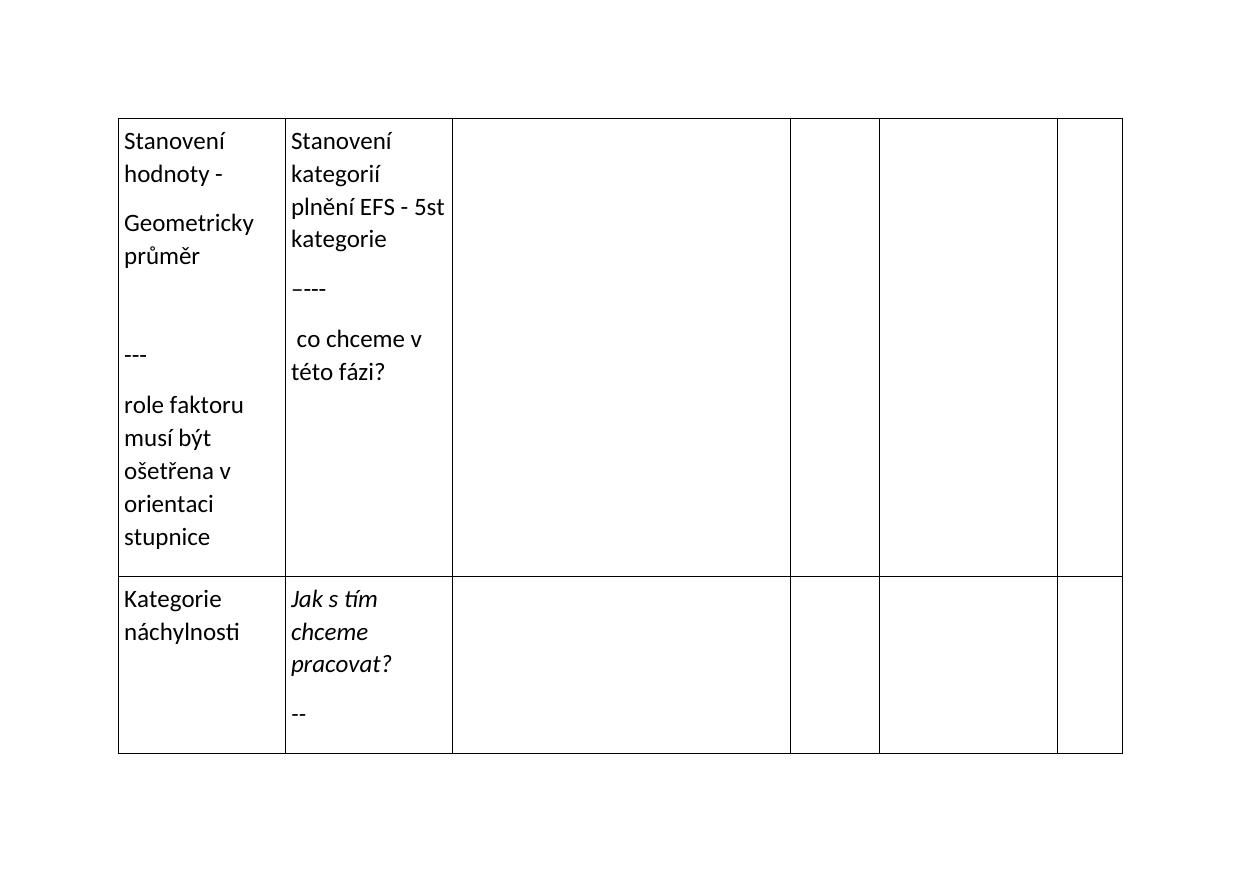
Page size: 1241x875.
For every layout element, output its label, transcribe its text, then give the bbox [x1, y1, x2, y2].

table_cell [1058, 577, 1122, 753]
table_cell Jak s tím chceme pracovat? [286, 577, 452, 753]
table_cell [453, 119, 790, 576]
table_cell [880, 577, 1057, 753]
table_cell [1058, 119, 1122, 576]
table_cell [791, 577, 879, 753]
table_cell [791, 119, 879, 576]
table_cell [880, 119, 1057, 576]
table_cell [453, 577, 790, 753]
table_cell Stanovení hodnoty - Geometricky průměr --- role faktoru musí být ošetřena v orientaci stupnice [119, 119, 285, 576]
table_cell Stanovení kategorií plnění EFS - 5st kategorie –--- co chceme v této fázi? [286, 119, 452, 576]
table_cell Kategorie náchylnosti [119, 577, 285, 753]
